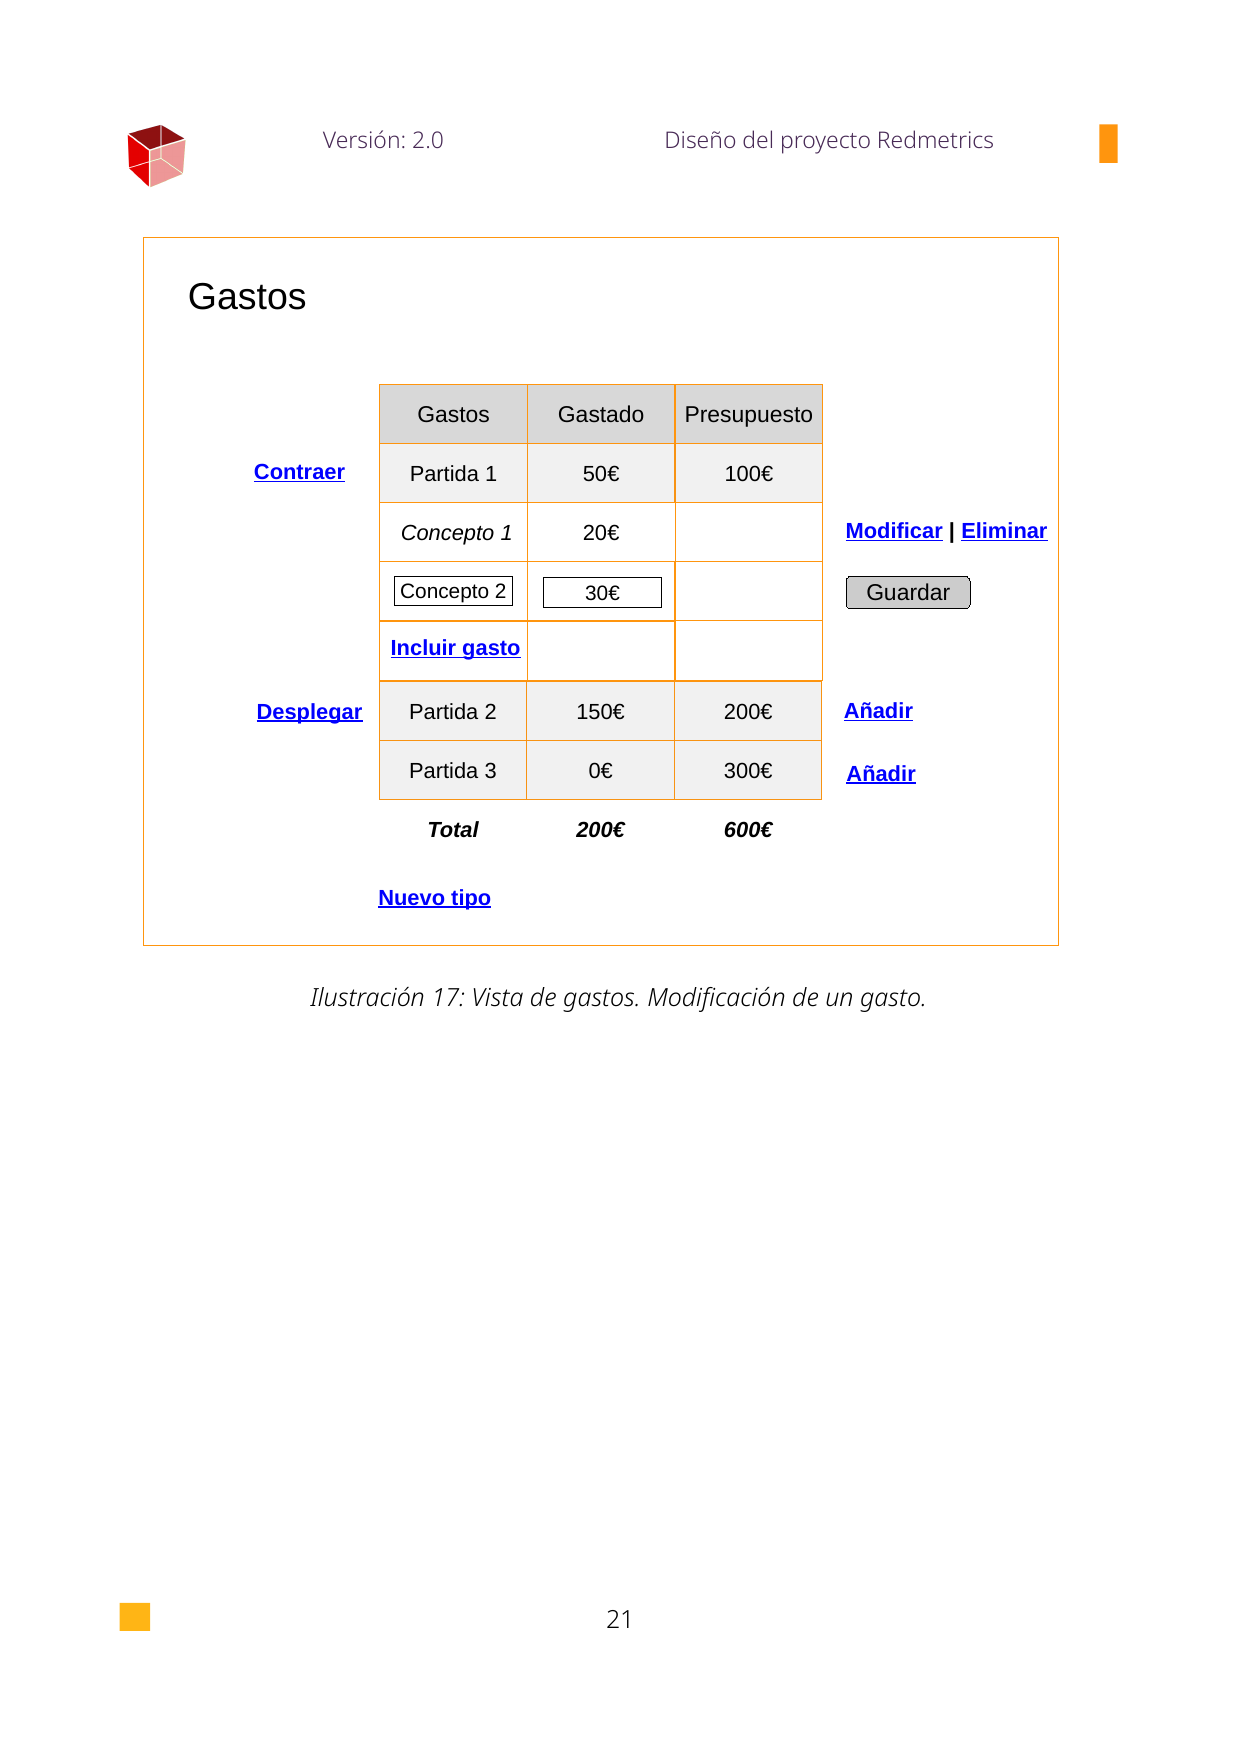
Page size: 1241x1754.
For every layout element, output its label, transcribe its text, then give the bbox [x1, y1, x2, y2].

text Ilustración 17: Vista de gastos. Modificación de un gasto. [118, 237, 1122, 1014]
picture [123, 123, 189, 189]
